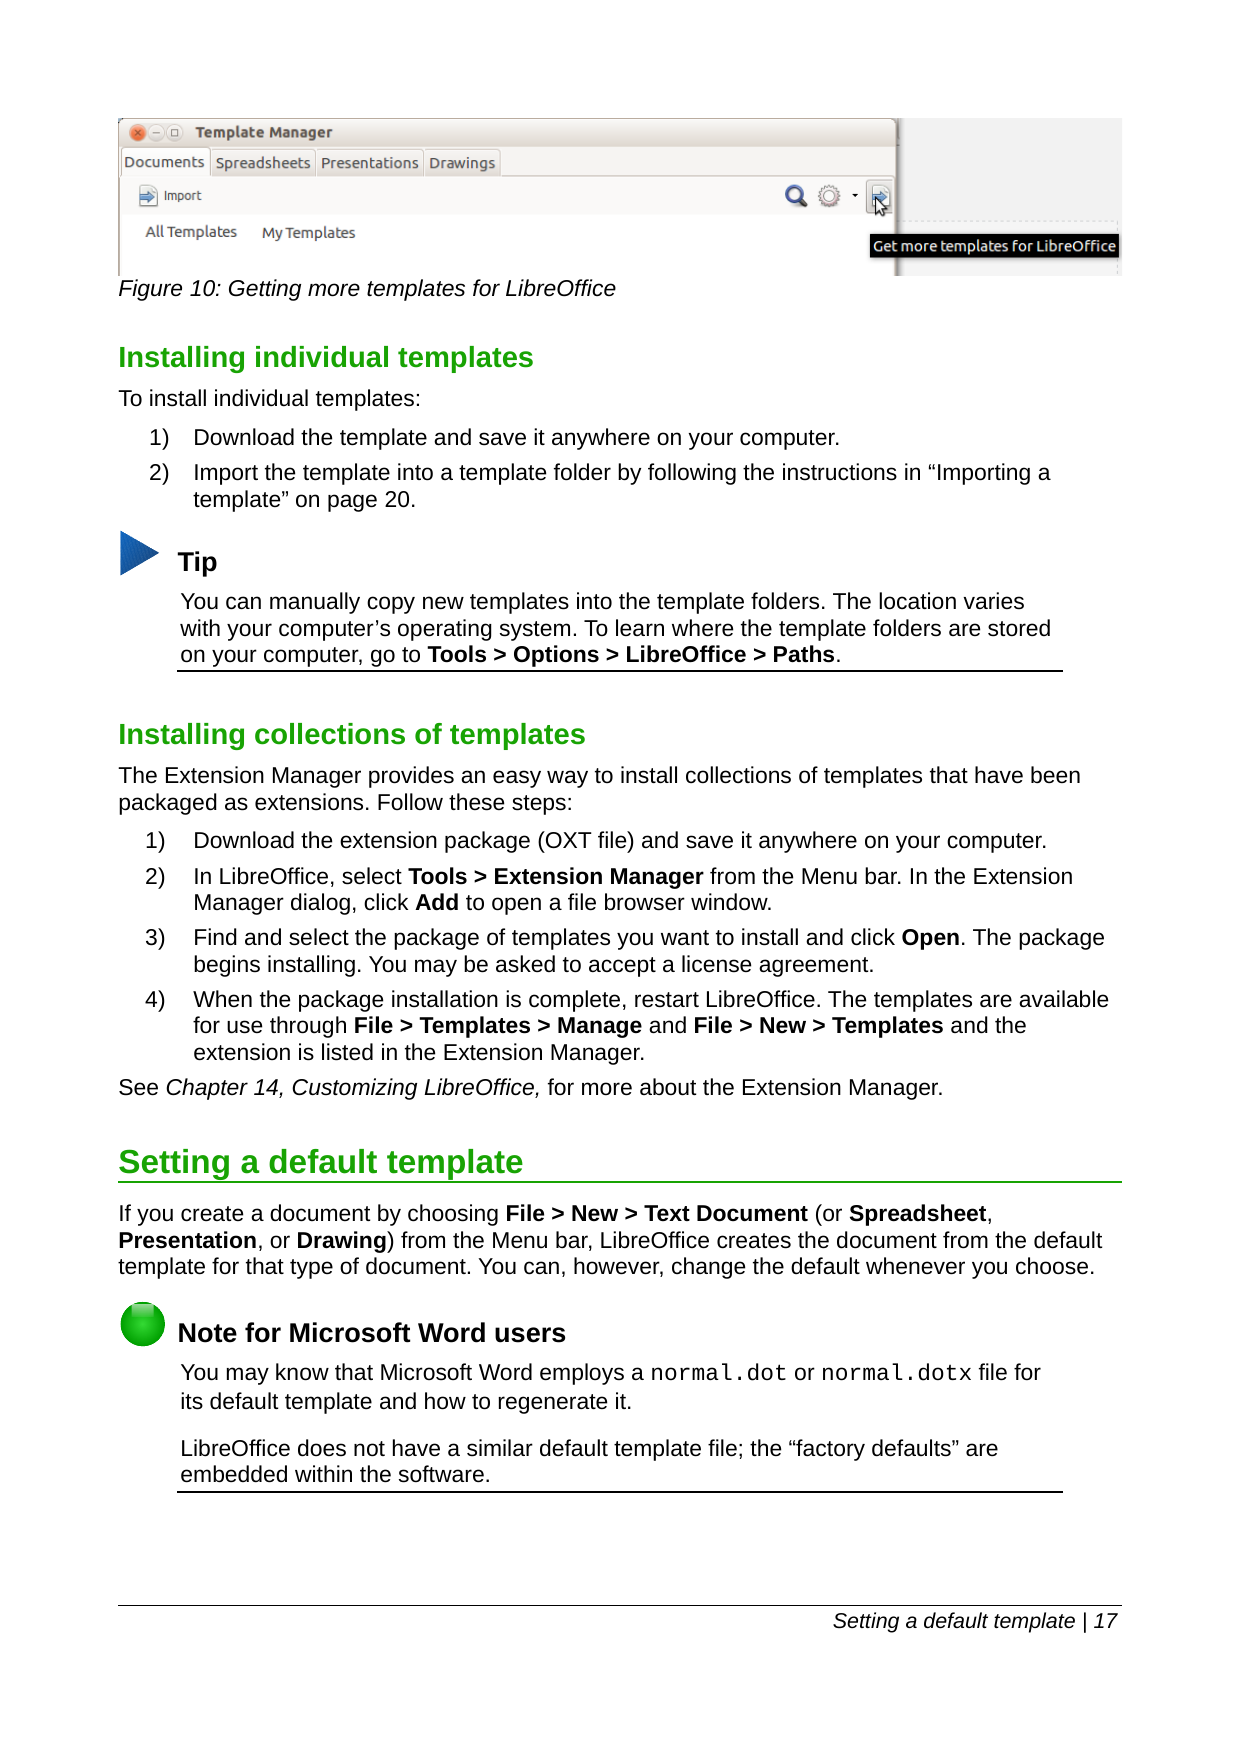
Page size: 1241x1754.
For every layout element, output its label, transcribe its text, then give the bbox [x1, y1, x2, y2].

subtitle Tip [118, 528, 1122, 578]
text If you create a document by choosing File > New > Text Document (or Spreadsheet, Presentation, or Drawing) from the Menu bar, LibreOffice creates the document from the default template for that type of document. You can, however, change the default whenever you choose. [118, 1200, 1122, 1279]
list Import the template into a template folder by following the instructions in “Importing a template” on page 20. [169, 459, 1122, 512]
picture [118, 118, 1123, 276]
subtitle Note for Microsoft Word users [118, 1299, 1122, 1349]
subtitle Installing individual templates [118, 340, 1122, 373]
list Download the extension package (OXT file) and save it anywhere on your computer. [165, 827, 1122, 854]
list When the package installation is complete, restart LibreOffice. The templates are available for use through File > Templates > Manage and File > New > Templates and the extension is listed in the Extension Manager. [165, 986, 1122, 1065]
list Find and select the package of templates you want to install and click Open. The package begins installing. You may be asked to accept a license agreement. [165, 924, 1122, 977]
text The Extension Manager provides an easy way to install collections of templates that have been packaged as extensions. Follow these steps: [118, 762, 1122, 815]
text Figure 10: Getting more templates for LibreOffice [118, 276, 1122, 301]
text To install individual templates: [118, 385, 1122, 411]
list In LibreOffice, select Tools > Extension Manager from the Menu bar. In the Extension Manager dialog, click Add to open a file browser window. [165, 863, 1122, 915]
text You may know that Microsoft Word employs a normal.dot or normal.dotx file for its default template and how to regenerate it. [177, 1356, 1063, 1414]
subtitle Setting a default template [118, 1142, 1122, 1181]
text See Chapter 14, Customizing LibreOffice, for more about the Extension Manager. [118, 1074, 1122, 1100]
text You can manually copy new templates into the template folders. The location varies with your computer’s operating system. To learn where the template folders are stored on your computer, go to Tools > Options > LibreOffice > Paths. [177, 585, 1063, 670]
list Download the template and save it anywhere on your computer. [169, 424, 1122, 450]
text LibreOffice does not have a similar default template file; the “factory defaults” are embedded within the software. [177, 1432, 1063, 1491]
subtitle Installing collections of templates [118, 717, 1122, 751]
